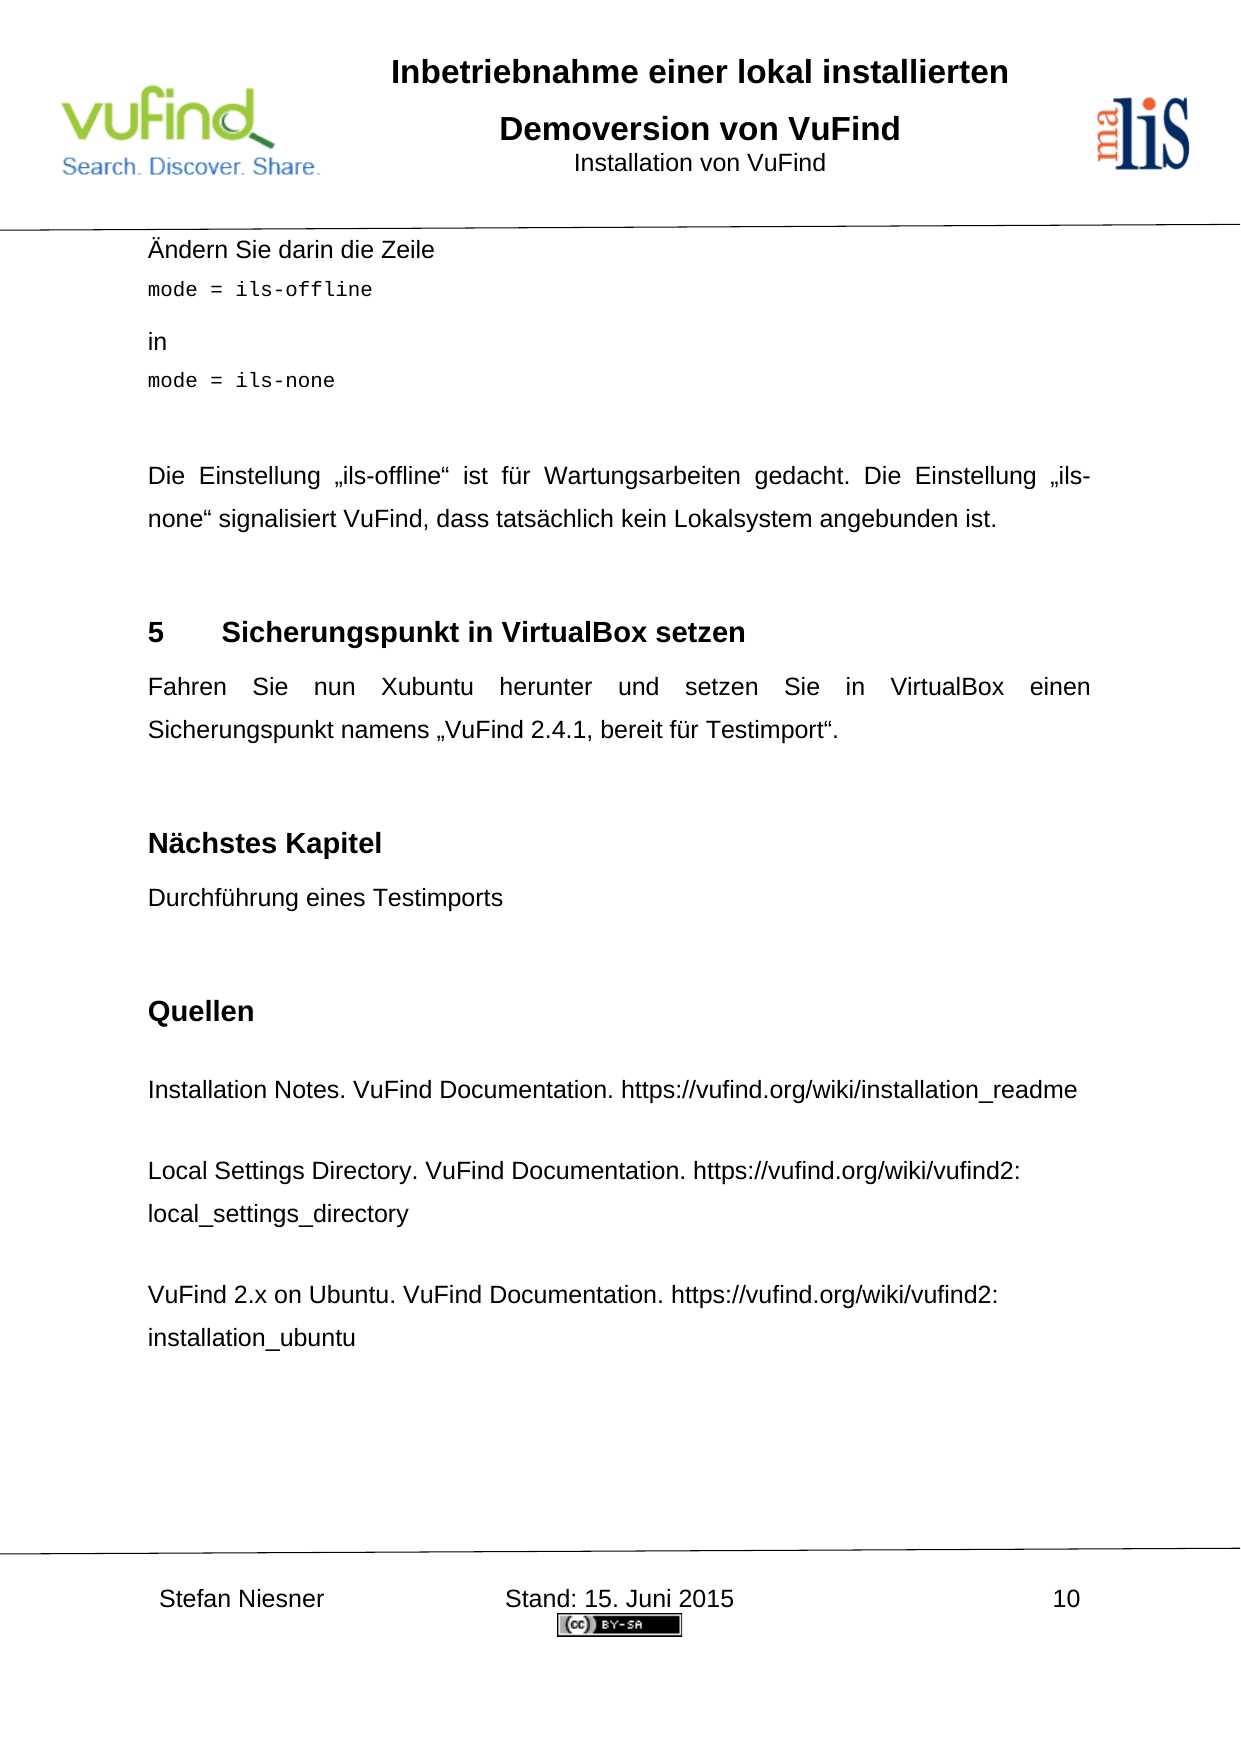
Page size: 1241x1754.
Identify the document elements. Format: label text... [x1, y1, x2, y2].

text Ändern Sie darin die Zeile [148, 235, 1092, 264]
text Fahren Sie nun Xubuntu herunter und setzen Sie in VirtualBox einen Sicherungspunkt namens „VuFind 2.4.1, bereit für Testimport“. [148, 672, 1092, 743]
picture [59, 81, 325, 183]
text Quellen [148, 994, 1092, 1027]
text Nächstes Kapitel [148, 826, 1092, 859]
text Installation Notes. VuFind Documentation. https://vufind.org/wiki/installation_readme [148, 1075, 1092, 1104]
text Local Settings Directory. VuFind Documentation. https://vufind.org/wiki/vufind2: local_settings_directory [148, 1156, 1092, 1228]
text mode = ils-none [148, 369, 1092, 393]
picture [1092, 81, 1193, 181]
text VuFind 2.x on Ubuntu. VuFind Documentation. https://vufind.org/wiki/vufind2: installation_ubuntu [148, 1280, 1092, 1352]
picture [557, 1613, 683, 1637]
text Die Einstellung „ils-offline“ ist für Wartungsarbeiten gedacht. Die Einstellung „ils-none“ signalisiert VuFind, dass tatsächlich kein Lokalsystem angebunden ist. [148, 461, 1092, 532]
text Durchführung eines Testimports [148, 882, 1092, 911]
text mode = ils-offline [148, 278, 1092, 302]
text in [148, 326, 1092, 355]
subtitle Sicherungspunkt in VirtualBox setzen [148, 615, 1092, 648]
